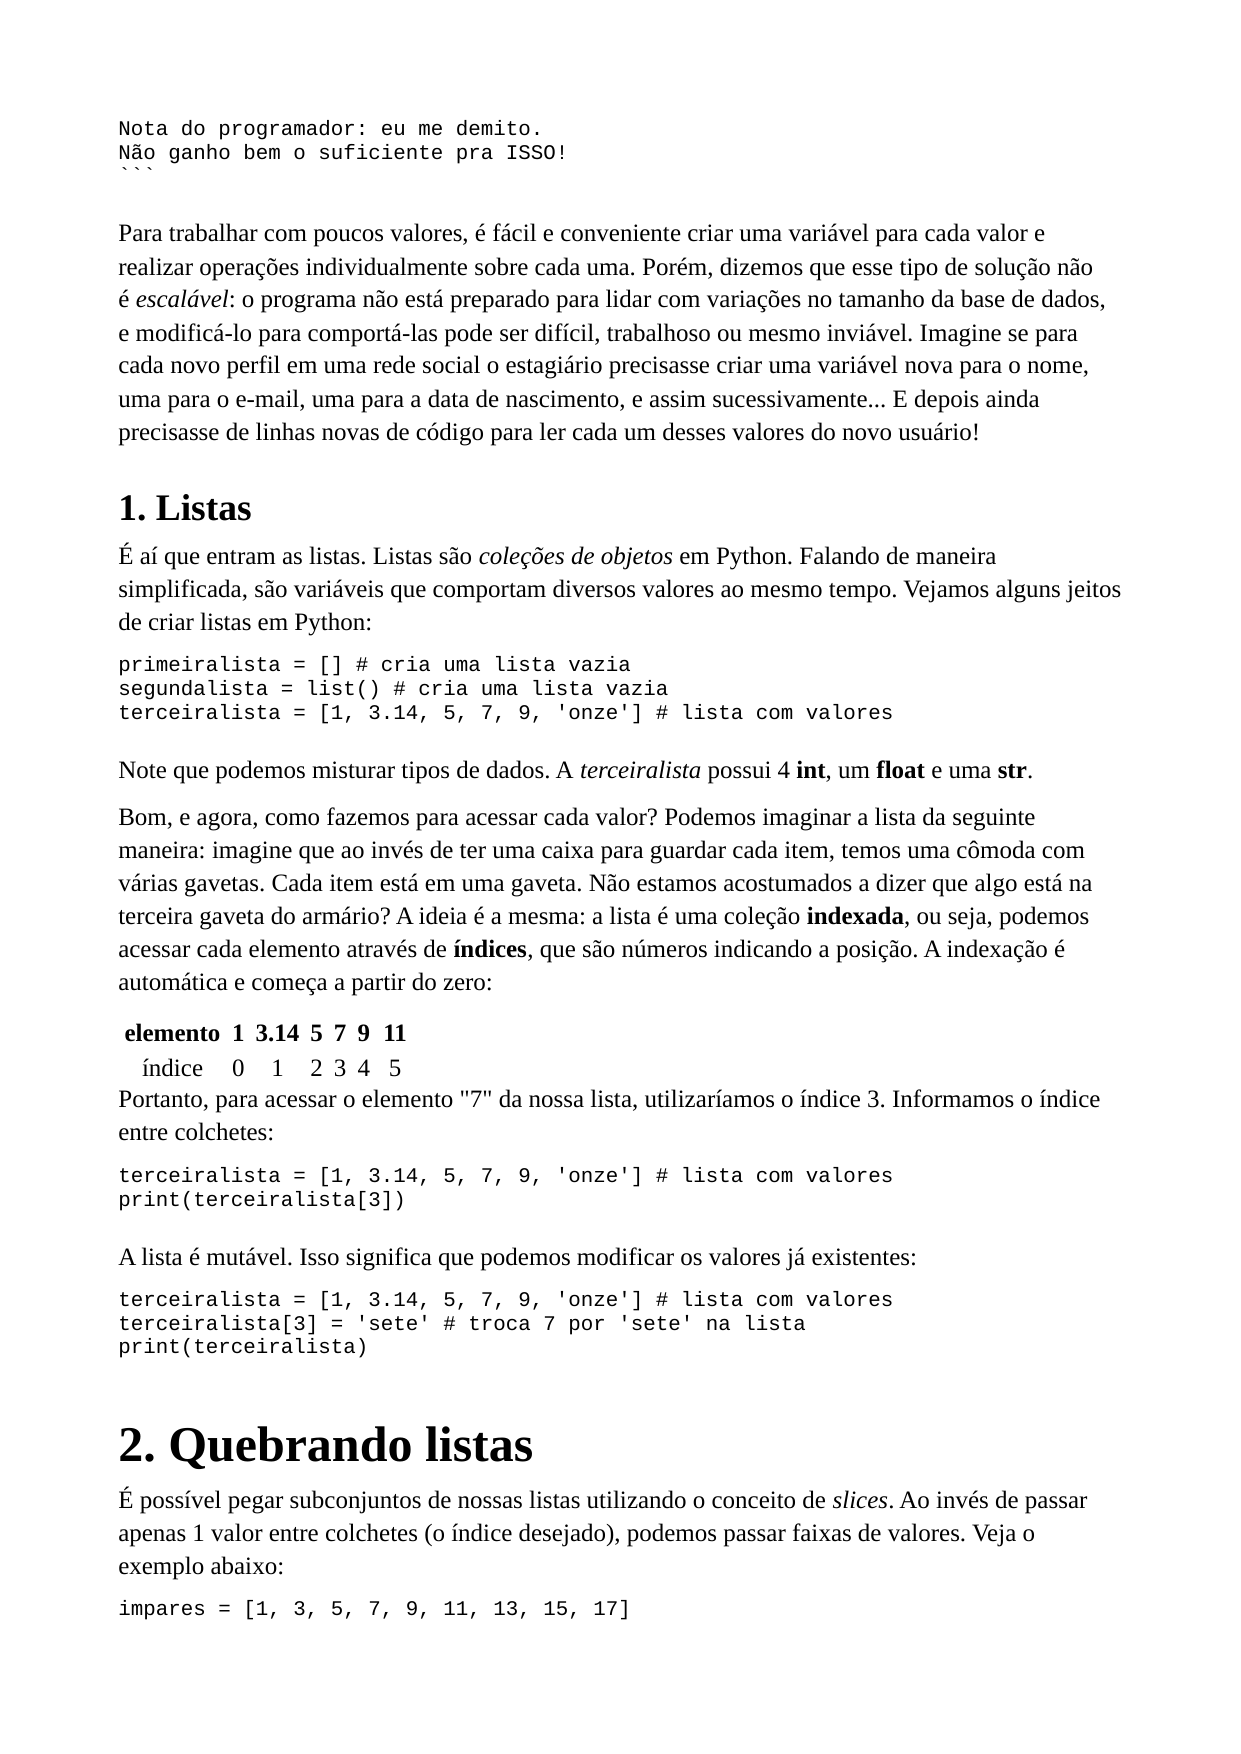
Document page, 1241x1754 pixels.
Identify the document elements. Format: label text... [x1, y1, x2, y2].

text terceiralista = [1, 3.14, 5, 7, 9, 'onze'] # lista com valores [118, 1165, 1122, 1188]
text Note que podemos misturar tipos de dados. A terceiralista possui 4 int, um float e uma str. [118, 755, 1122, 783]
text ``` [118, 165, 1122, 189]
text print(terceiralista[3]) [118, 1188, 1122, 1212]
table_header 5 [305, 1015, 328, 1050]
text terceiralista[3] = 'sete' # troca 7 por 'sete' na lista [118, 1313, 1122, 1337]
table_cell 0 [226, 1050, 250, 1084]
text É aí que entram as listas. Listas são coleções de objetos em Python. Falando de maneira simplificada, são variáveis que comportam diversos valores ao mesmo tempo. Vejamos alguns jeitos de criar listas em Python: [118, 541, 1122, 636]
table_cell 1 [250, 1050, 305, 1084]
subtitle 2. Quebrando listas [118, 1415, 1122, 1472]
text segundalista = list() # cria uma lista vazia [118, 678, 1122, 702]
table_header 3.14 [250, 1015, 305, 1050]
text primeiralista = [] # cria uma lista vazia [118, 654, 1122, 678]
table_header 1 [226, 1015, 250, 1050]
text Bom, e agora, como fazemos para acessar cada valor? Podemos imaginar a lista da seguinte maneira: imagine que ao invés de ter uma caixa para guardar cada item, temos uma cômoda com várias gavetas. Cada item está em uma gaveta. Não estamos acostumados a dizer que algo está na terceira gaveta do armário? A ideia é a mesma: a lista é uma coleção indexada, ou seja, podemos acessar cada elemento através de índices, que são números indicando a posição. A indexação é automática e começa a partir do zero: [118, 802, 1122, 996]
table_cell 4 [352, 1050, 375, 1084]
text terceiralista = [1, 3.14, 5, 7, 9, 'onze'] # lista com valores [118, 702, 1122, 725]
text impares = [1, 3, 5, 7, 9, 11, 13, 15, 17] [118, 1598, 1122, 1622]
table_cell 2 [305, 1050, 328, 1084]
text print(terceiralista) [118, 1337, 1122, 1360]
text terceiralista = [1, 3.14, 5, 7, 9, 'onze'] # lista com valores [118, 1289, 1122, 1313]
table_cell índice [118, 1050, 226, 1084]
text A lista é mutável. Isso significa que podemos modificar os valores já existentes: [118, 1242, 1122, 1270]
table_header 7 [328, 1015, 352, 1050]
table_header elemento [118, 1015, 226, 1050]
text Para trabalhar com poucos valores, é fácil e conveniente criar uma variável para cada valor e realizar operações individualmente sobre cada uma. Porém, dizemos que esse tipo de solução não é escalável: o programa não está preparado para lidar com variações no tamanho da base de dados, e modificá-lo para comportá-las pode ser difícil, trabalhoso ou mesmo inviável. Imagine se para cada novo perfil em uma rede social o estagiário precisasse criar uma variável nova para o nome, uma para o e-mail, uma para a data de nascimento, e assim sucessivamente... E depois ainda precisasse de linhas novas de código para ler cada um desses valores do novo usuário! [118, 218, 1122, 445]
text Não ganho bem o suficiente pra ISSO! [118, 142, 1122, 165]
subtitle 1. Listas [118, 485, 1122, 528]
text Nota do programador: eu me demito. [118, 118, 1122, 142]
table_header 11 [375, 1015, 414, 1050]
table_cell 5 [375, 1050, 414, 1084]
table_header 9 [352, 1015, 375, 1050]
text Portanto, para acessar o elemento "7" da nossa lista, utilizaríamos o índice 3. Informamos o índice entre colchetes: [118, 1084, 1122, 1146]
text É possível pegar subconjuntos de nossas listas utilizando o conceito de slices. Ao invés de passar apenas 1 valor entre colchetes (o índice desejado), podemos passar faixas de valores. Veja o exemplo abaixo: [118, 1485, 1122, 1579]
table_cell 3 [328, 1050, 352, 1084]
